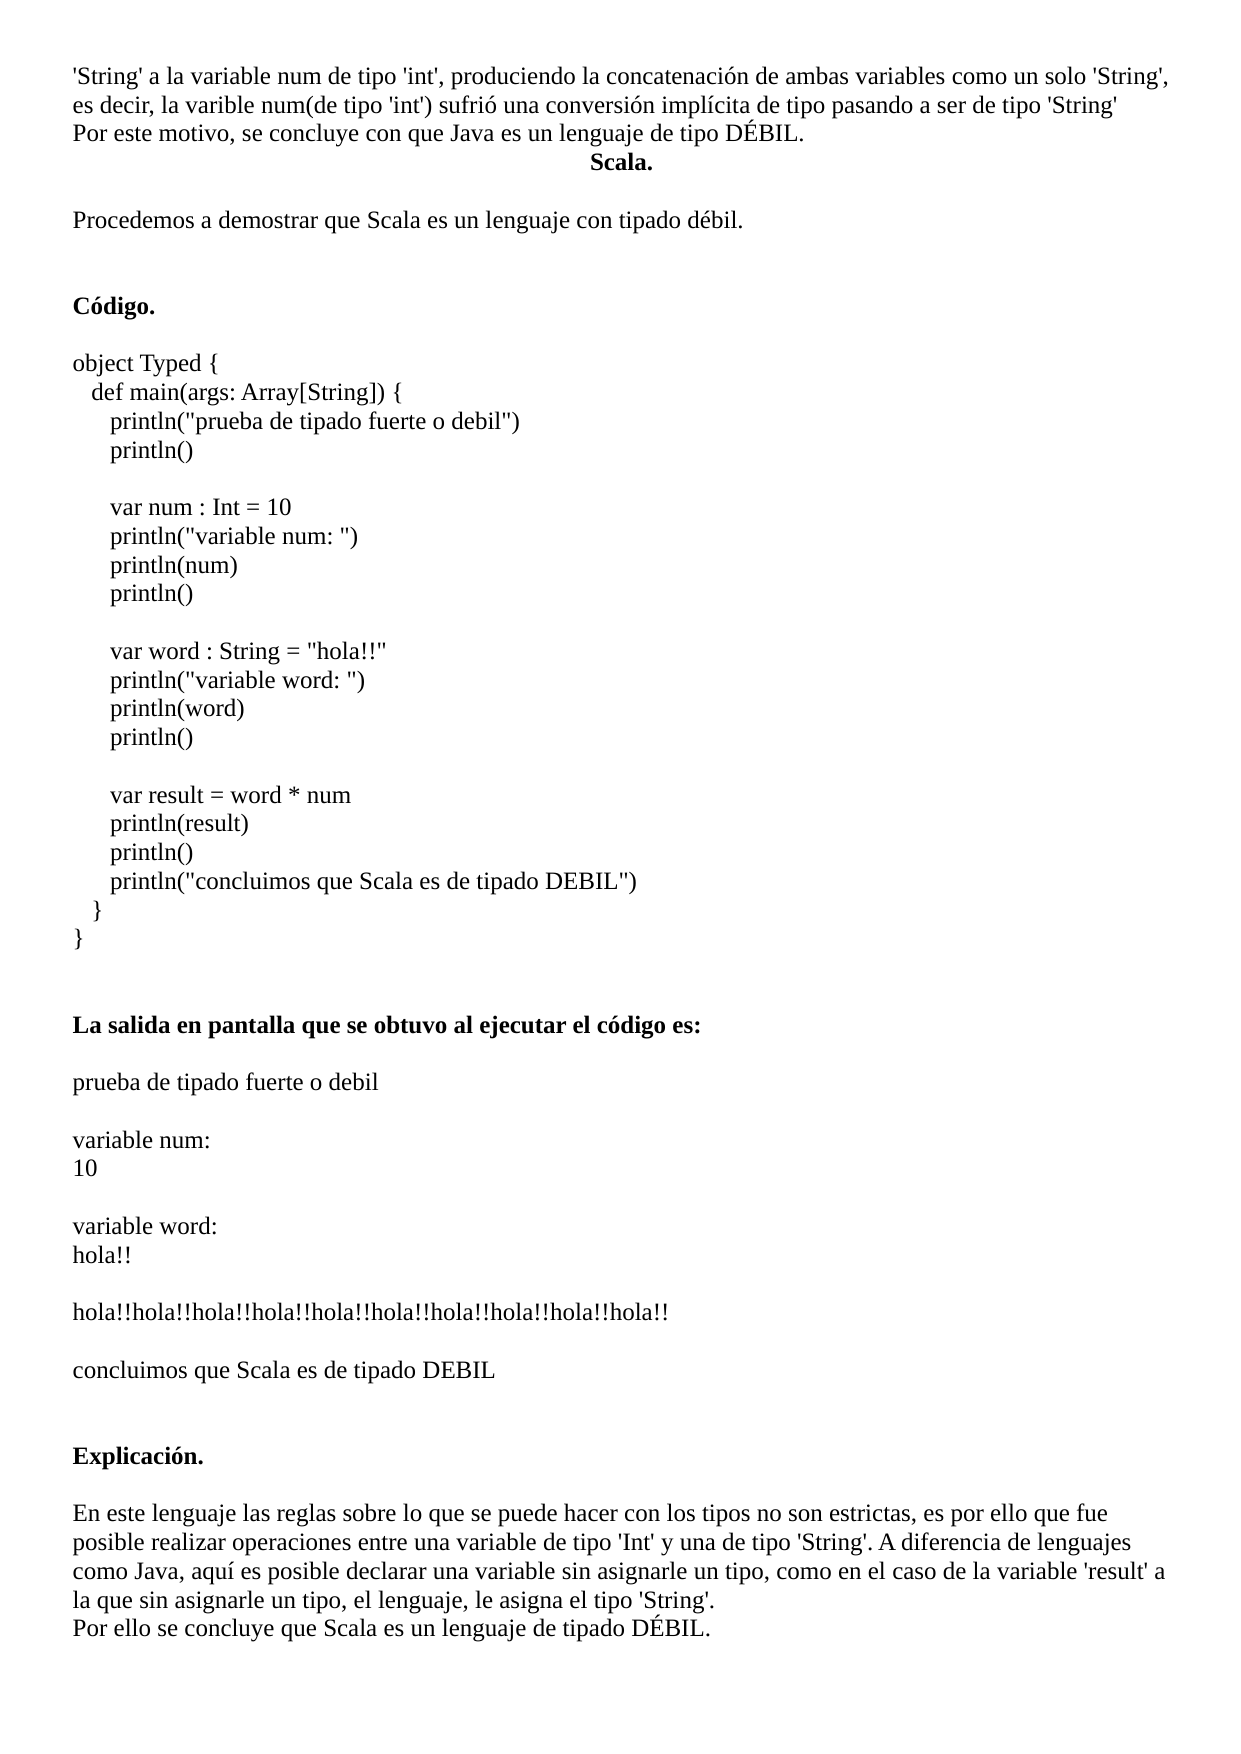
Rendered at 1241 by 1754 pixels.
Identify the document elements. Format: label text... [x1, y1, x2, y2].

text println(word) [72, 693, 1170, 722]
text var result = word * num [72, 780, 1170, 808]
text println("variable num: ") [72, 521, 1170, 550]
text println() [72, 837, 1170, 866]
text variable word: [72, 1211, 1170, 1240]
text println() [72, 722, 1170, 751]
text println("variable word: ") [72, 665, 1170, 693]
text var word : String = "hola!!" [72, 636, 1170, 665]
text println(result) [72, 808, 1170, 837]
text Por ello se concluye que Scala es un lenguaje de tipado DÉBIL. [72, 1613, 1170, 1642]
text Explicación. [72, 1441, 1170, 1470]
text En este lenguaje las reglas sobre lo que se puede hacer con los tipos no son estrictas, es por ello que fue posible realizar operaciones entre una variable de tipo 'Int' y una de tipo 'String'. A diferencia de lenguajes como Java, aquí es posible declarar una variable sin asignarle un tipo, como en el caso de la variable 'result' a la que sin asignarle un tipo, el lenguaje, le asigna el tipo 'String'. [72, 1498, 1170, 1613]
text } [72, 923, 1170, 952]
text println() [72, 578, 1170, 607]
text variable num: [72, 1125, 1170, 1153]
text Por este motivo, se concluye con que Java es un lenguaje de tipo DÉBIL. [72, 118, 1170, 147]
text println("prueba de tipado fuerte o debil") [72, 406, 1170, 435]
text Código. [72, 291, 1170, 320]
text println() [72, 435, 1170, 463]
text } [72, 895, 1170, 923]
text var num : Int = 10 [72, 492, 1170, 521]
text 'String' a la variable num de tipo 'int', produciendo la concatenación de ambas variables como un solo 'String', es decir, la varible num(de tipo 'int') sufrió una conversión implícita de tipo pasando a ser de tipo 'String' [72, 61, 1170, 118]
text hola!! [72, 1240, 1170, 1268]
text hola!!hola!!hola!!hola!!hola!!hola!!hola!!hola!!hola!!hola!! [72, 1297, 1170, 1326]
text println(num) [72, 550, 1170, 578]
text prueba de tipado fuerte o debil [72, 1067, 1170, 1096]
text La salida en pantalla que se obtuvo al ejecutar el código es: [72, 1010, 1170, 1038]
text def main(args: Array[String]) { [72, 377, 1170, 406]
text concluimos que Scala es de tipado DEBIL [72, 1355, 1170, 1383]
text println("concluimos que Scala es de tipado DEBIL") [72, 866, 1170, 895]
text Procedemos a demostrar que Scala es un lenguaje con tipado débil. [72, 205, 1170, 233]
text object Typed { [72, 348, 1170, 377]
text Scala. [72, 147, 1170, 176]
text 10 [72, 1153, 1170, 1182]
